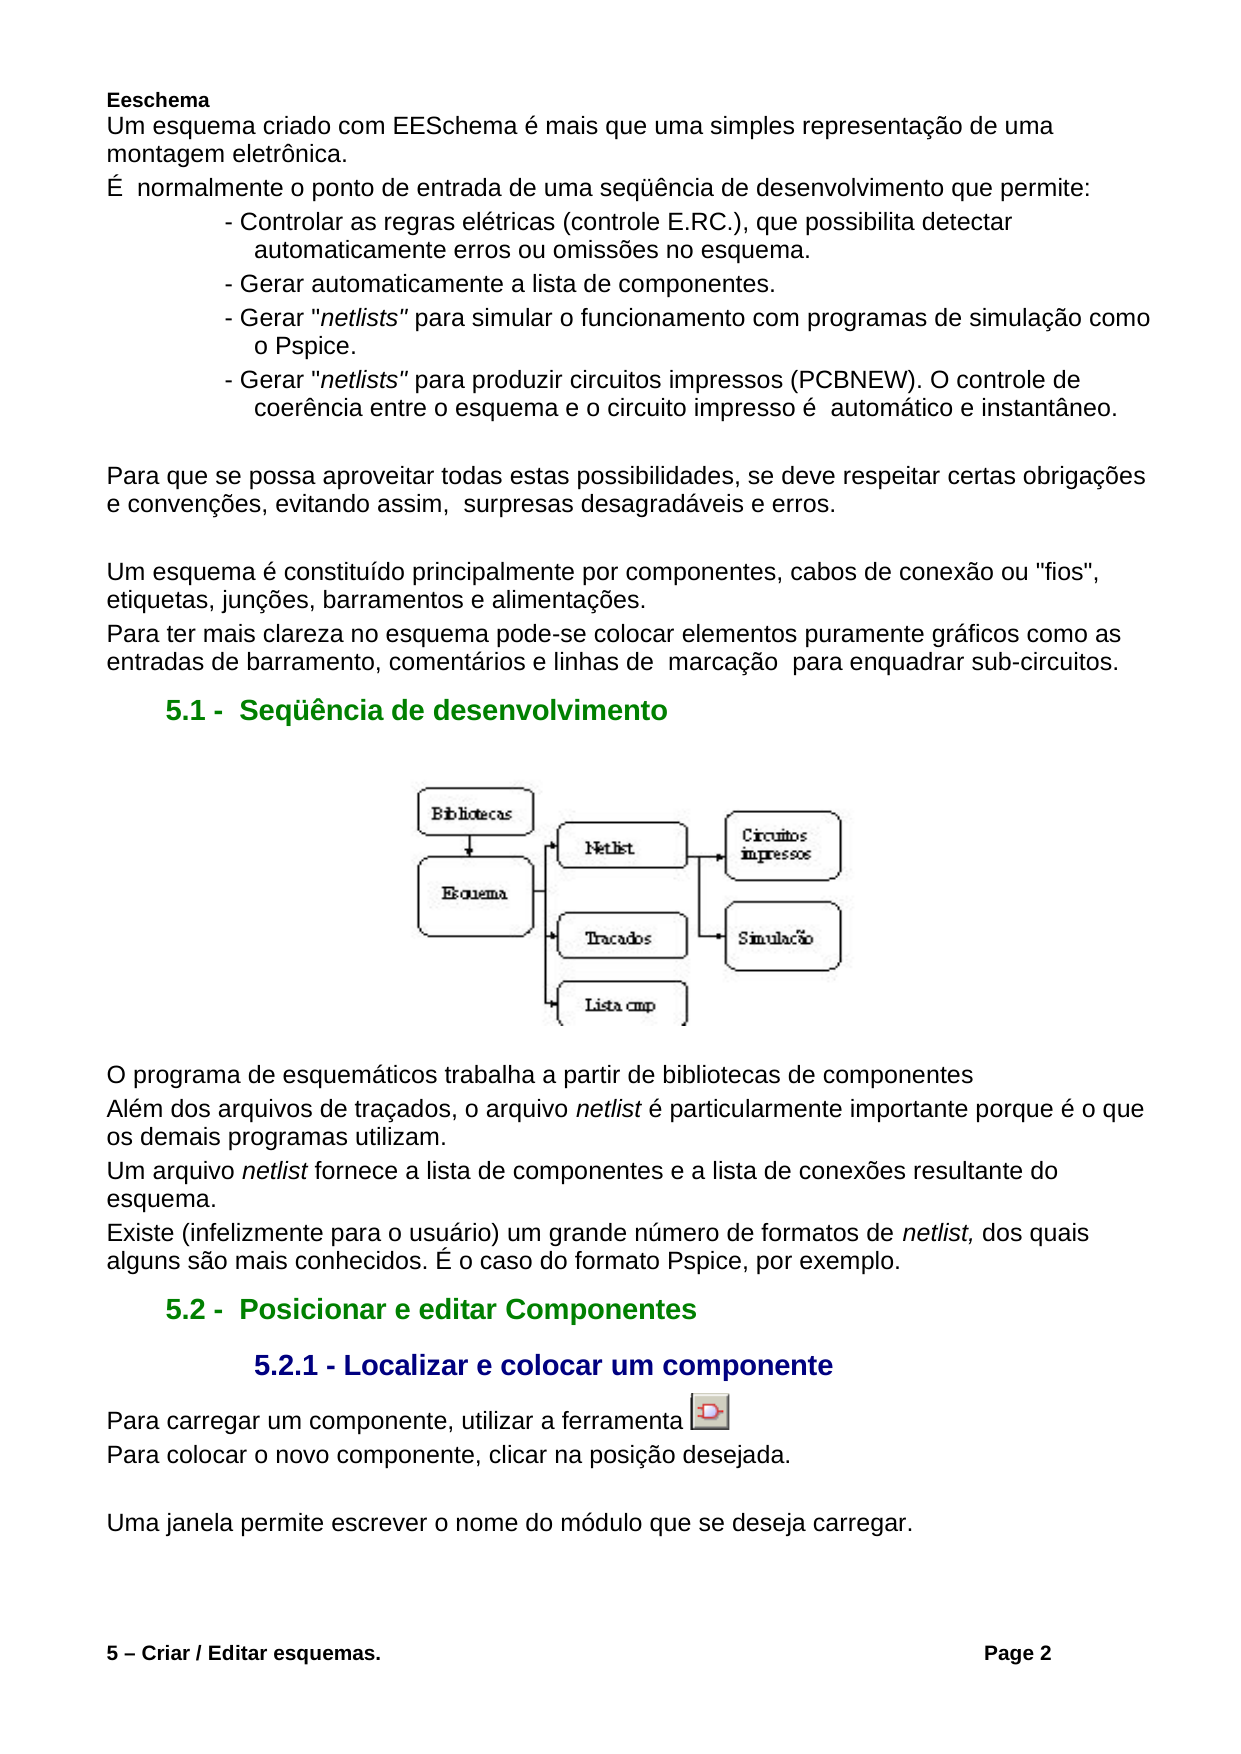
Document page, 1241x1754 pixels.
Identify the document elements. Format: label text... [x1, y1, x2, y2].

subtitle Posicionar e editar Componentes [92, 1293, 1151, 1325]
text Um arquivo netlist fornece a lista de componentes e a lista de conexões resultante do esquema. [106, 1157, 1151, 1213]
text Um esquema é constituído principalmente por componentes, cabos de conexão ou "fios", etiquetas, junções, barramentos e alimentações. [106, 558, 1151, 614]
picture [379, 766, 879, 1026]
text - Gerar "netlists" para produzir circuitos impressos (PCBNEW). O controle de coerência entre o esquema e o circuito impresso é automático e instantâneo. [224, 366, 1151, 422]
text Existe (infelizmente para o usuário) um grande número de formatos de netlist, dos quais alguns são mais conhecidos. É o caso do formato Pspice, por exemplo. [106, 1219, 1151, 1275]
text Um esquema criado com EESchema é mais que uma simples representação de uma montagem eletrônica. [106, 112, 1151, 168]
text - Controlar as regras elétricas (controle E.RC.), que possibilita detectar automaticamente erros ou omissões no esquema. [224, 208, 1151, 264]
text É normalmente o ponto de entrada de uma seqüência de desenvolvimento que permite: [106, 174, 1151, 202]
text - Gerar automaticamente a lista de componentes. [224, 270, 1151, 298]
subtitle Localizar e colocar um componente [180, 1349, 1151, 1381]
text Para ter mais clareza no esquema pode-se colocar elementos puramente gráficos como as entradas de barramento, comentários e linhas de marcação para enquadrar sub-circuitos. [106, 620, 1151, 676]
text - Gerar "netlists" para simular o funcionamento com programas de simulação como o Pspice. [224, 304, 1151, 360]
text Para colocar o novo componente, clicar na posição desejada. [106, 1441, 1151, 1469]
text O programa de esquemáticos trabalha a partir de bibliotecas de componentes [106, 1061, 1151, 1089]
picture [690, 1393, 730, 1430]
text Uma janela permite escrever o nome do módulo que se deseja carregar. [106, 1508, 1151, 1537]
text Para que se possa aproveitar todas estas possibilidades, se deve respeitar certas obrigações e convenções, evitando assim, surpresas desagradáveis e erros. [106, 462, 1151, 518]
subtitle Seqüência de desenvolvimento [92, 693, 1151, 726]
text Para carregar um componente, utilizar a ferramenta [106, 1393, 1151, 1435]
text Além dos arquivos de traçados, o arquivo netlist é particularmente importante porque é o que os demais programas utilizam. [106, 1095, 1151, 1151]
